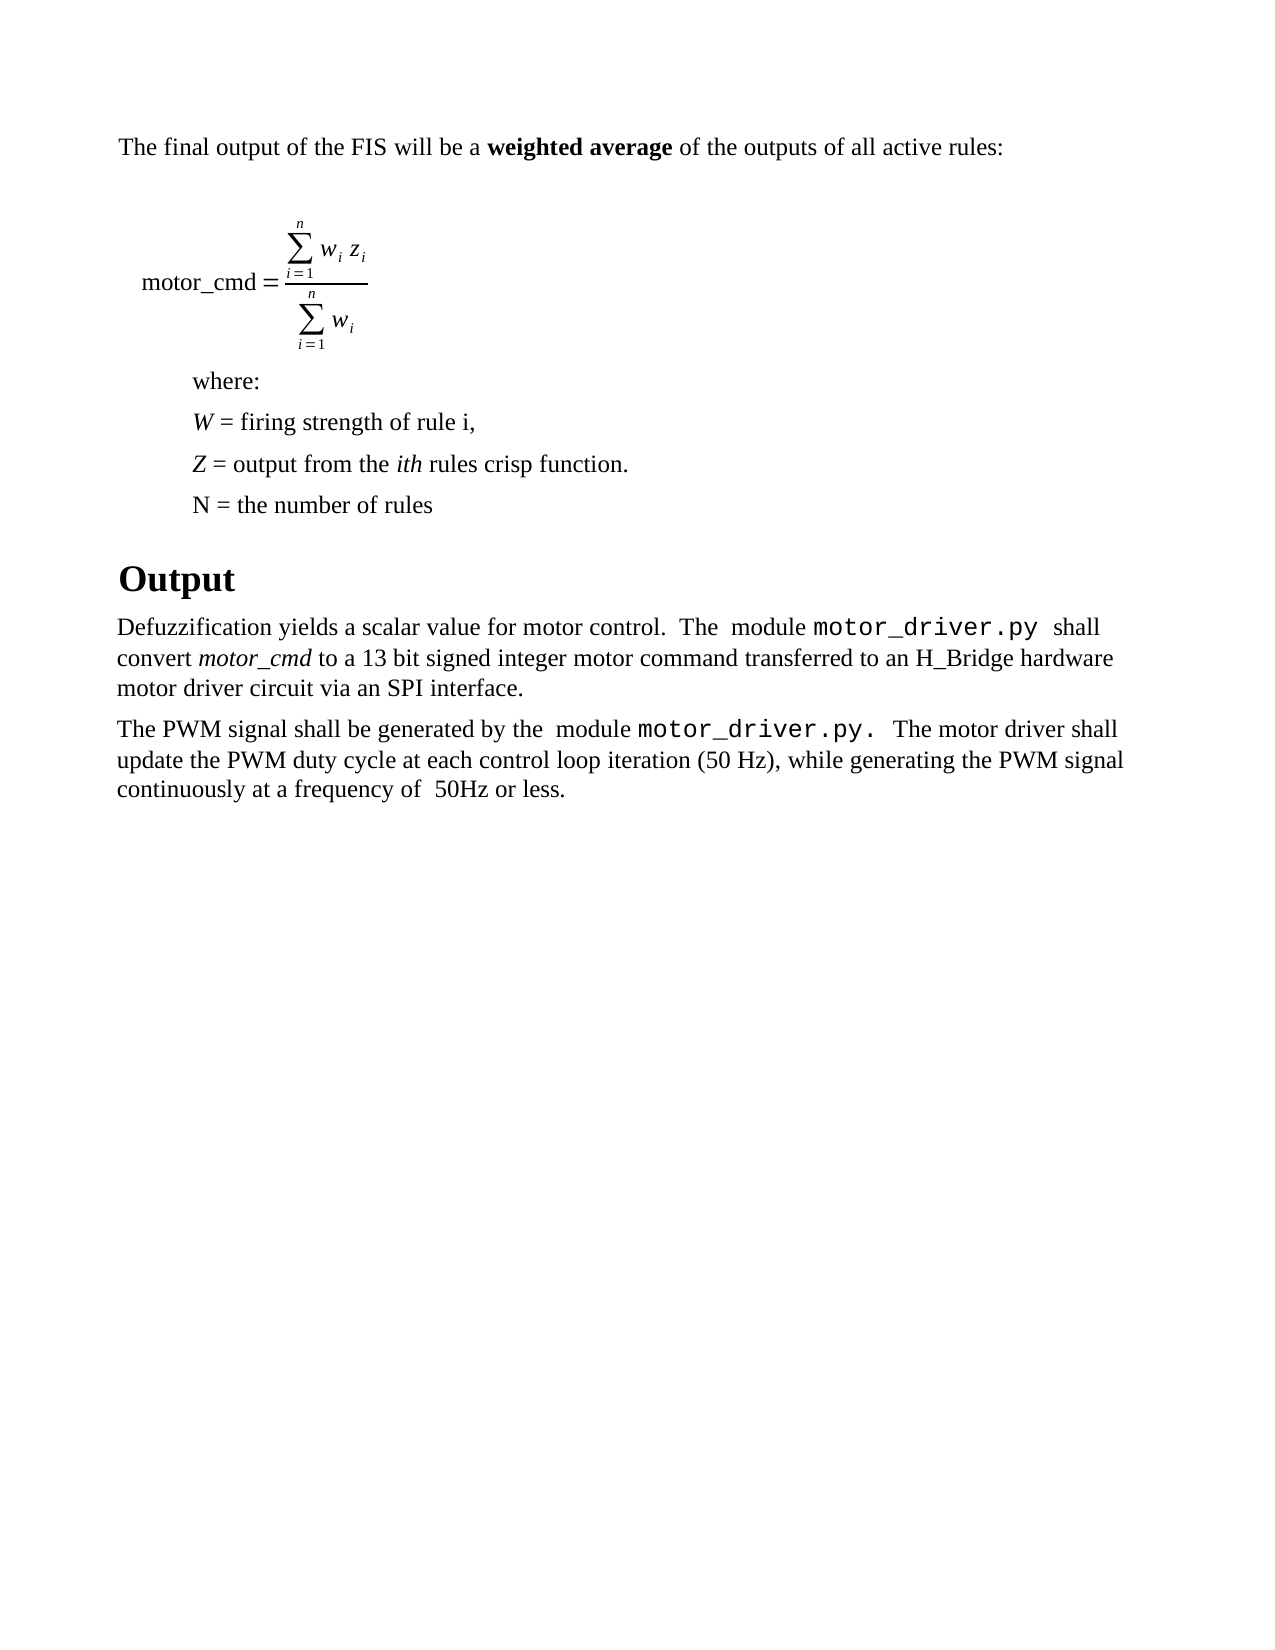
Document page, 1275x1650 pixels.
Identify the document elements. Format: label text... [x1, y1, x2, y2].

text where: [118, 366, 1157, 395]
subtitle Output [118, 557, 1157, 600]
text The final output of the FIS will be a weighted average of the outputs of all active rules: [118, 132, 1157, 161]
text Z = output from the ith rules crisp function. [118, 449, 1157, 478]
text The PWM signal shall be generated by the module motor_driver.py. The motor driver shall update the PWM duty cycle at each control loop iteration (50 Hz), while generating the PWM signal continuously at a frequency of 50Hz or less. [117, 714, 1157, 803]
text W = firing strength of rule i, [118, 407, 1157, 436]
list Defuzzification yields a scalar value for motor control. The module motor_driver.py shall convert motor_cmd to a 13 bit signed integer motor command transferred to an H_Bridge hardware motor driver circuit via an SPI interface. [117, 612, 1157, 701]
text N = the number of rules [118, 490, 1157, 519]
